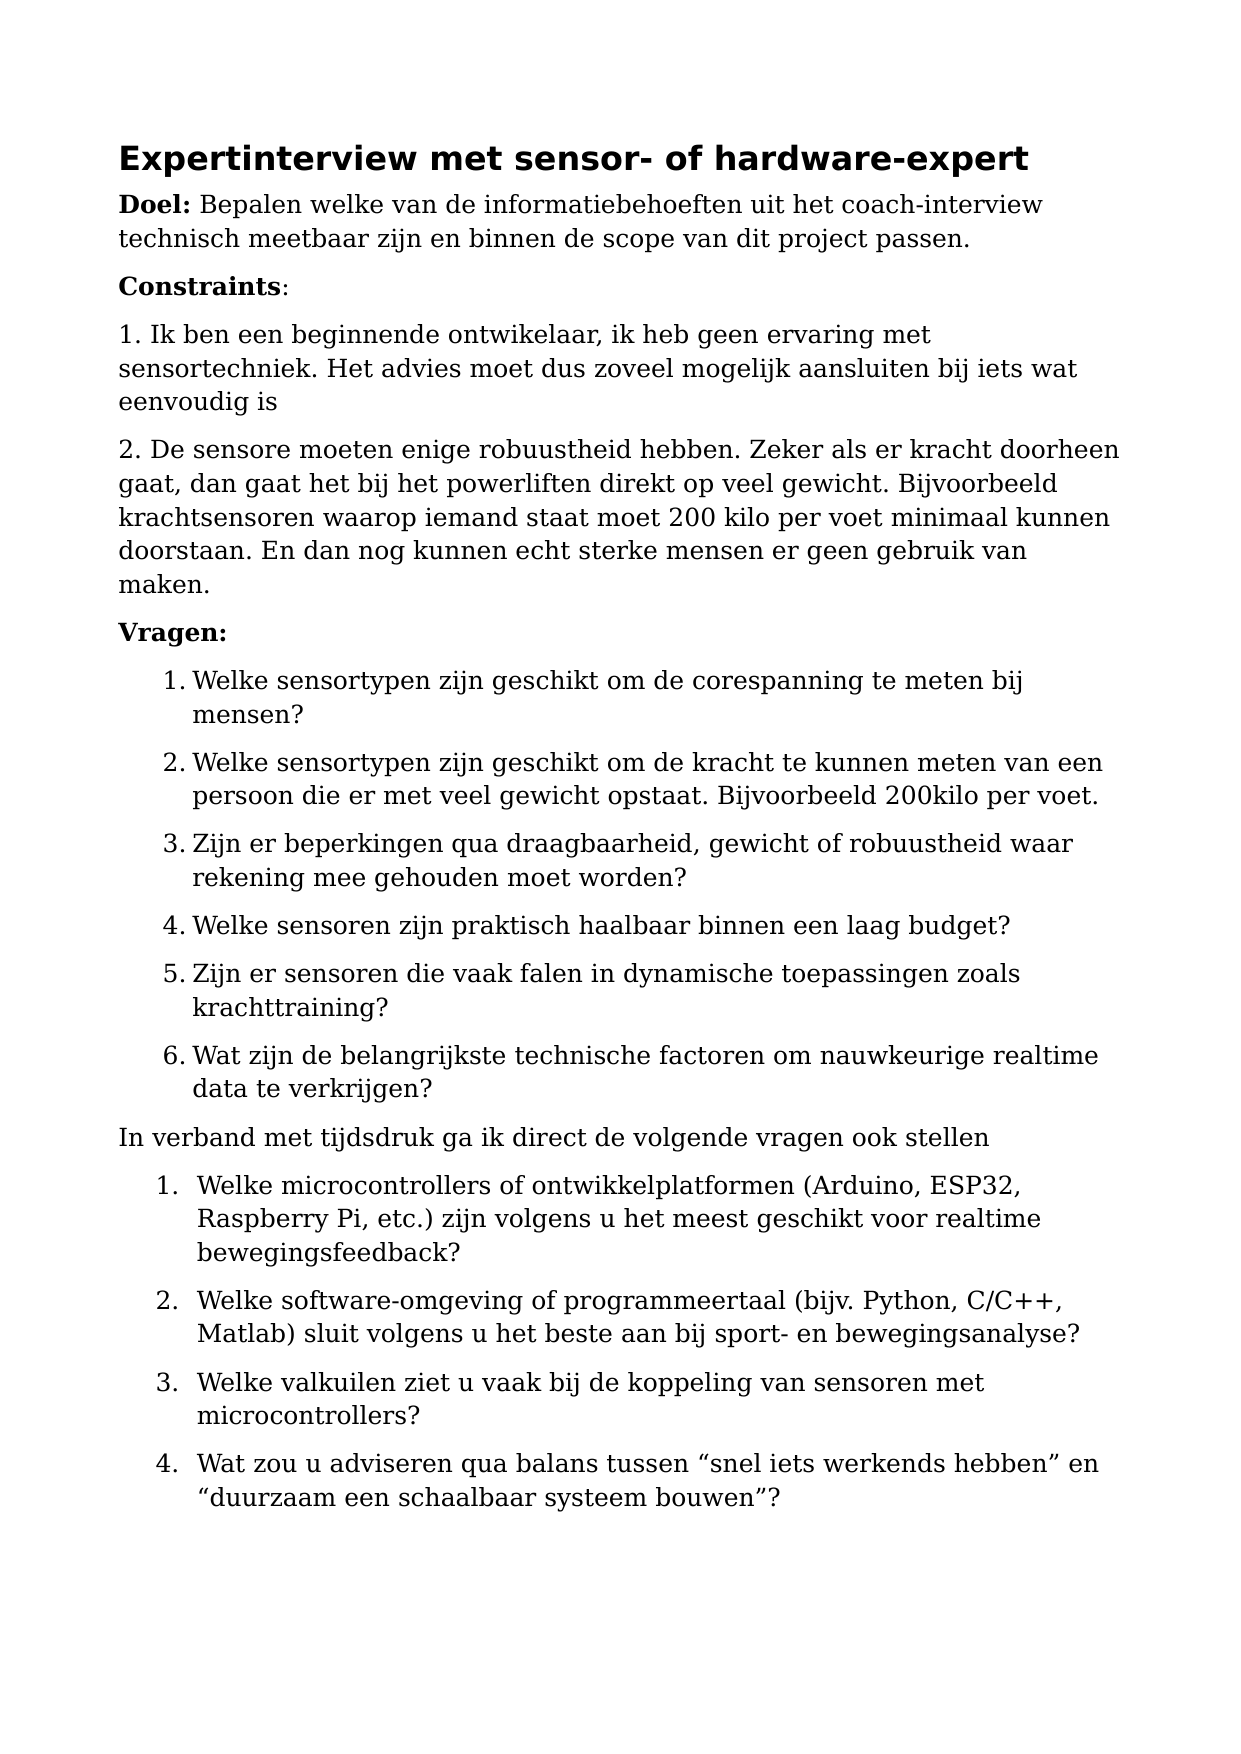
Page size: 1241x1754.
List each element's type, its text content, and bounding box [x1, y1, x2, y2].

subtitle Expertinterview met sensor- of hardware-expert [118, 139, 1122, 178]
list Welke microcontrollers of ontwikkelplatformen (Arduino, ESP32, Raspberry Pi, etc.) zijn volgens u het meest geschikt voor realtime bewegingsfeedback? [155, 1171, 1122, 1267]
list Welke software-omgeving of programmeertaal (bijv. Python, C/C++, Matlab) sluit volgens u het beste aan bij sport- en bewegingsanalyse? [155, 1286, 1122, 1349]
list Welke sensortypen zijn geschikt om de kracht te kunnen meten van een persoon die er met veel gewicht opstaat. Bijvoorbeeld 200kilo per voet. [162, 748, 1122, 811]
list Zijn er beperkingen qua draagbaarheid, gewicht of robuustheid waar rekening mee gehouden moet worden? [162, 830, 1122, 892]
list Welke valkuilen ziet u vaak bij de koppeling van sensoren met microcontrollers? [155, 1368, 1122, 1431]
text Vragen: [118, 618, 1122, 647]
list Welke sensoren zijn praktisch haalbaar binnen een laag budget? [162, 911, 1122, 941]
text Constraints: [118, 272, 1122, 302]
list Welke sensortypen zijn geschikt om de corespanning te meten bij mensen? [162, 666, 1122, 729]
text 1. Ik ben een beginnende ontwikelaar, ik heb geen ervaring met sensortechniek. Het advies moet dus zoveel mogelijk aansluiten bij iets wat eenvoudig is [118, 321, 1122, 417]
list Zijn er sensoren die vaak falen in dynamische toepassingen zoals krachttraining? [162, 959, 1122, 1022]
list Wat zijn de belangrijkste technische factoren om nauwkeurige realtime data te verkrijgen? [162, 1041, 1122, 1104]
text In verband met tijdsdruk ga ik direct de volgende vragen ook stellen [118, 1123, 1122, 1152]
list Wat zou u adviseren qua balans tussen “snel iets werkends hebben” en “duurzaam een schaalbaar systeem bouwen”? [155, 1449, 1122, 1512]
text Doel: Bepalen welke van de informatiebehoeften uit het coach-interview technisch meetbaar zijn en binnen de scope van dit project passen. [118, 190, 1122, 253]
text 2. De sensore moeten enige robuustheid hebben. Zeker als er kracht doorheen gaat, dan gaat het bij het powerliften direkt op veel gewicht. Bijvoorbeeld krachtsensoren waarop iemand staat moet 200 kilo per voet minimaal kunnen doorstaan. En dan nog kunnen echt sterke mensen er geen gebruik van maken. [118, 436, 1122, 599]
